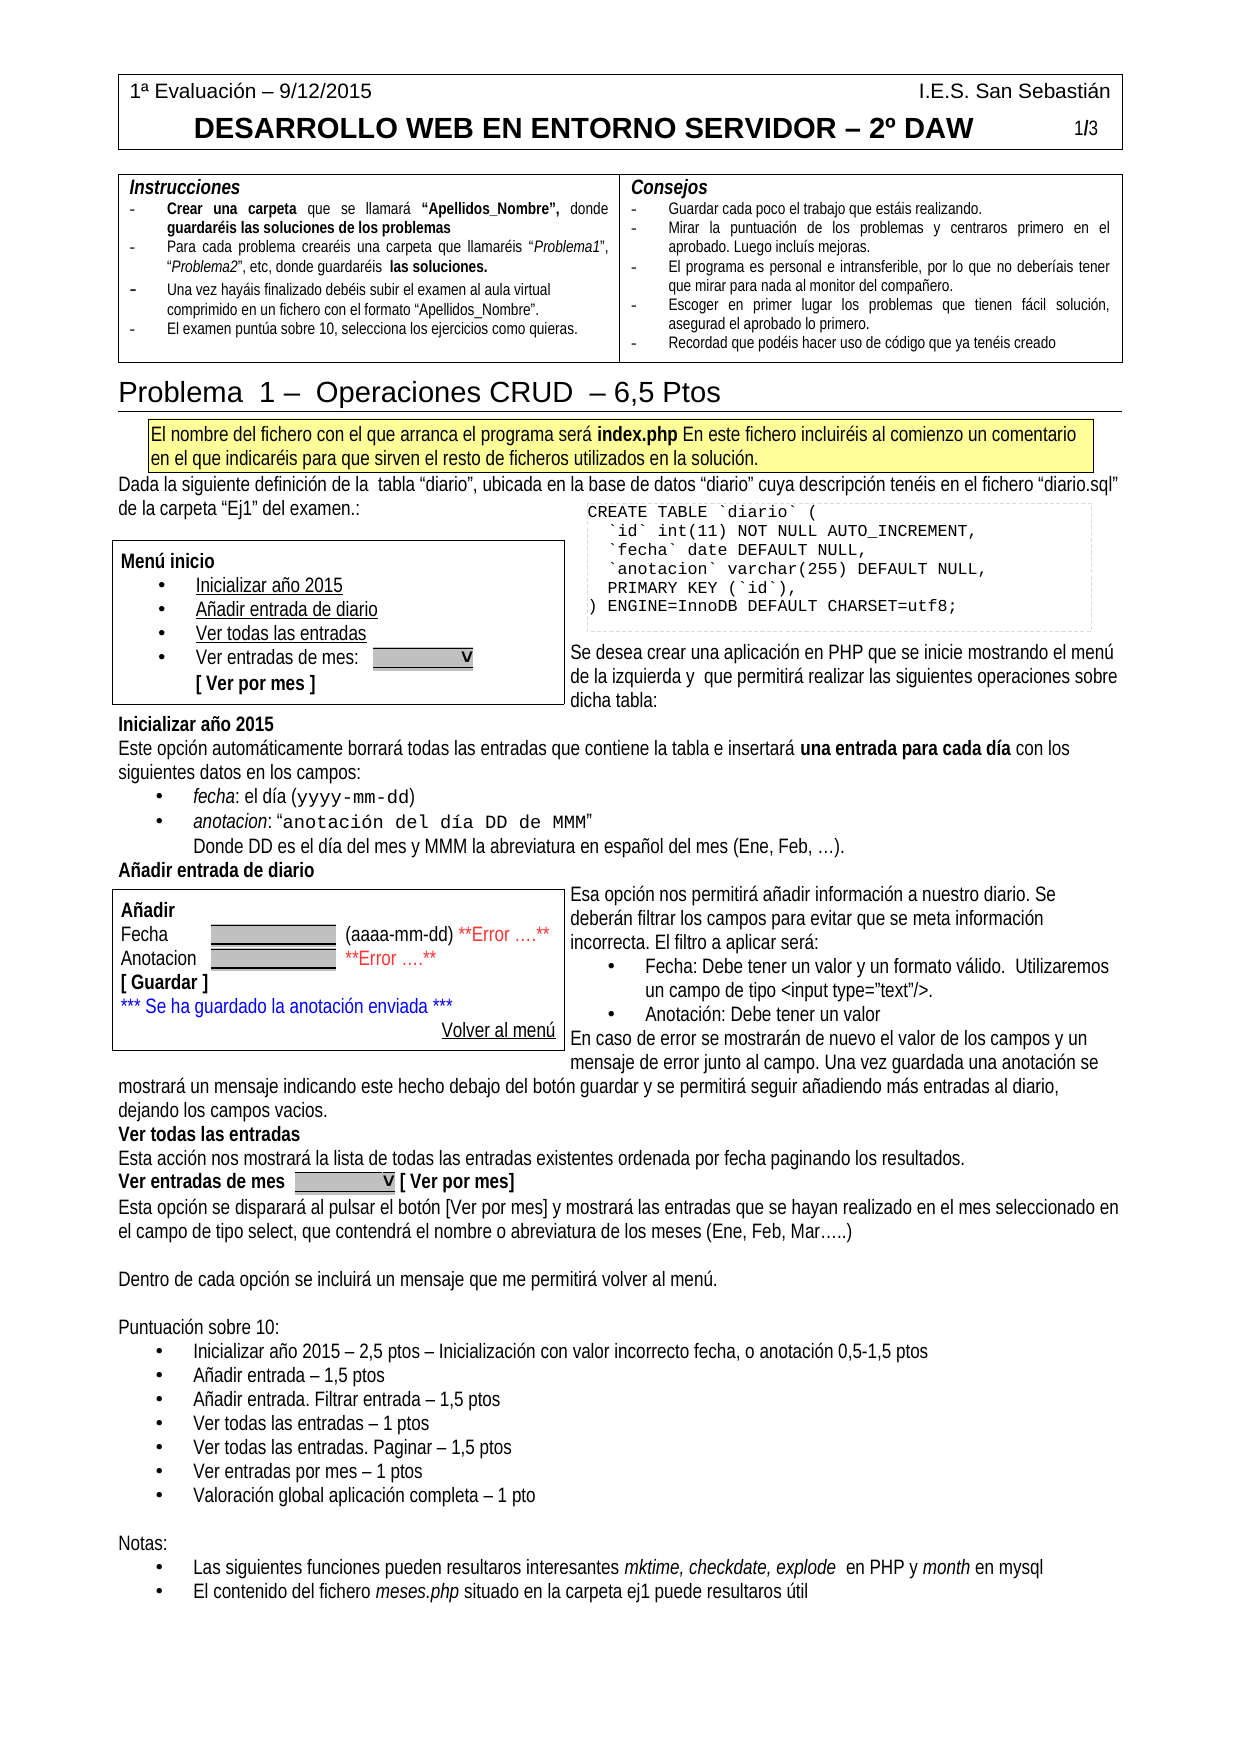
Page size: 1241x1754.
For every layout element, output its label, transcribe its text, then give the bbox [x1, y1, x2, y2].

text Esta opción se disparará al pulsar el botón [Ver por mes] y mostrará las entradas que se hayan realizado en el mes seleccionado en el campo de tipo select, que contendrá el nombre o abreviatura de los meses (Ene, Feb, Mar…..) [118, 1195, 1122, 1243]
list Añadir entrada de diario [158, 597, 555, 621]
text Añadir entrada de diario [118, 858, 1122, 882]
list Inicializar año 2015 – 2,5 ptos – Inicialización con valor incorrecto fecha, o anotación 0,5-1,5 ptos [156, 1339, 1122, 1363]
list Las siguientes funciones pueden resultaros interesantes mktime, checkdate, explode en PHP y month en mysql [156, 1554, 1122, 1578]
table_header Instrucciones Crear una carpeta que se llamará “Apellidos_Nombre”, donde guardaréis las soluciones de los problemas Para cada problema crearéis una carpeta que llamaréis “Problema1”, “Problema2”, etc, donde guardaréis las soluciones. Una vez hayáis finalizado debéis subir el examen al aula virtual comprimido en un fichero con el formato “Apellidos_Nombre”. El examen puntúa sobre 10, selecciona los ejercicios como quieras. [119, 175, 619, 362]
list Ver todas las entradas. Paginar – 1,5 ptos [156, 1435, 1122, 1459]
subtitle Problema 1 – Operaciones CRUD – 6,5 Ptos [118, 376, 1122, 411]
list Fecha: Debe tener un valor y un formato válido. Utilizaremos un campo de tipo <input type=”text”/>. [565, 954, 1122, 1002]
text Ver entradas de mes ˅ [ Ver por mes] [118, 1169, 1122, 1195]
text Anotacion **Error ….** [121, 946, 555, 970]
list Añadir entrada – 1,5 ptos [156, 1363, 1122, 1387]
text Esa opción nos permitirá añadir información a nuestro diario. Se deberán filtrar los campos para evitar que se meta información incorrecta. El filtro a aplicar será: [113, 890, 564, 1050]
text Esa opción nos permitirá añadir información a nuestro diario. Se deberán filtrar los campos para evitar que se meta información incorrecta. El filtro a aplicar será: [118, 882, 1122, 954]
text Se desea crear una aplicación en PHP que se inicie mostrando el menú de la izquierda y que permitirá realizar las siguientes operaciones sobre dicha tabla: [113, 541, 564, 704]
list Ver entradas de mes: ˅ [ Ver por mes ] [158, 645, 555, 695]
list anotacion: “anotación del día DD de MMM” Donde DD es el día del mes y MMM la abreviatura en español del mes (Ene, Feb, …). [156, 809, 1122, 858]
list fecha: el día (yyyy-mm-dd) [156, 784, 1122, 809]
list El contenido del fichero meses.php situado en la carpeta ej1 puede resultaros útil [156, 1578, 1122, 1602]
text Volver al menú [121, 1018, 555, 1042]
list Ver entradas por mes – 1 ptos [156, 1459, 1122, 1483]
text Menú inicio [121, 549, 555, 573]
list Ver todas las entradas – 1 ptos [156, 1411, 1122, 1435]
list Anotación: Debe tener un valor [565, 1002, 1122, 1026]
text Notas: [118, 1531, 1122, 1554]
text Dada la siguiente definición de la tabla “diario”, ubicada en la base de datos “diario” cuya descripción tenéis en el fichero “diario.sql” de la carpeta “Ej1” del examen.: [118, 472, 1122, 520]
list Inicializar año 2015 [158, 573, 555, 597]
text *** Se ha guardado la anotación enviada *** [121, 994, 555, 1018]
text El nombre del fichero con el que arranca el programa será index.php En este fichero incluiréis al comienzo un comentario en el que indicaréis para que sirven el resto de ficheros utilizados en la solución. [149, 420, 1093, 472]
text Dentro de cada opción se incluirá un mensaje que me permitirá volver al menú. [118, 1267, 1122, 1291]
text Se desea crear una aplicación en PHP que se inicie mostrando el menú de la izquierda y que permitirá realizar las siguientes operaciones sobre dicha tabla: [118, 520, 1122, 712]
table_header Consejos Guardar cada poco el trabajo que estáis realizando. Mirar la puntuación de los problemas y centraros primero en el aprobado. Luego incluís mejoras. El programa es personal e intransferible, por lo que no deberíais tener que mirar para nada al monitor del compañero. Escoger en primer lugar los problemas que tienen fácil solución, asegurad el aprobado lo primero. Recordad que podéis hacer uso de código que ya tenéis creado [620, 175, 1122, 362]
text Puntuación sobre 10: [118, 1315, 1122, 1339]
text [ Guardar ] [121, 970, 555, 994]
text Esta acción nos mostrará la lista de todas las entradas existentes ordenada por fecha paginando los resultados. [118, 1146, 1122, 1169]
text Añadir [121, 898, 555, 922]
list Añadir entrada. Filtrar entrada – 1,5 ptos [156, 1387, 1122, 1411]
list Ver todas las entradas [158, 621, 555, 645]
list Valoración global aplicación completa – 1 pto [156, 1483, 1122, 1507]
text Ver todas las entradas [118, 1122, 1122, 1146]
text En caso de error se mostrarán de nuevo el valor de los campos y un mensaje de error junto al campo. Una vez guardada una anotación se mostrará un mensaje indicando este hecho debajo del botón guardar y se permitirá seguir añadiendo más entradas al diario, dejando los campos vacios. [118, 1026, 1122, 1122]
text Inicializar año 2015 [118, 712, 1122, 736]
text Fecha (aaaa-mm-dd) **Error ….** [121, 922, 555, 946]
text Este opción automáticamente borrará todas las entradas que contiene la tabla e insertará una entrada para cada día con los siguientes datos en los campos: [118, 736, 1122, 784]
